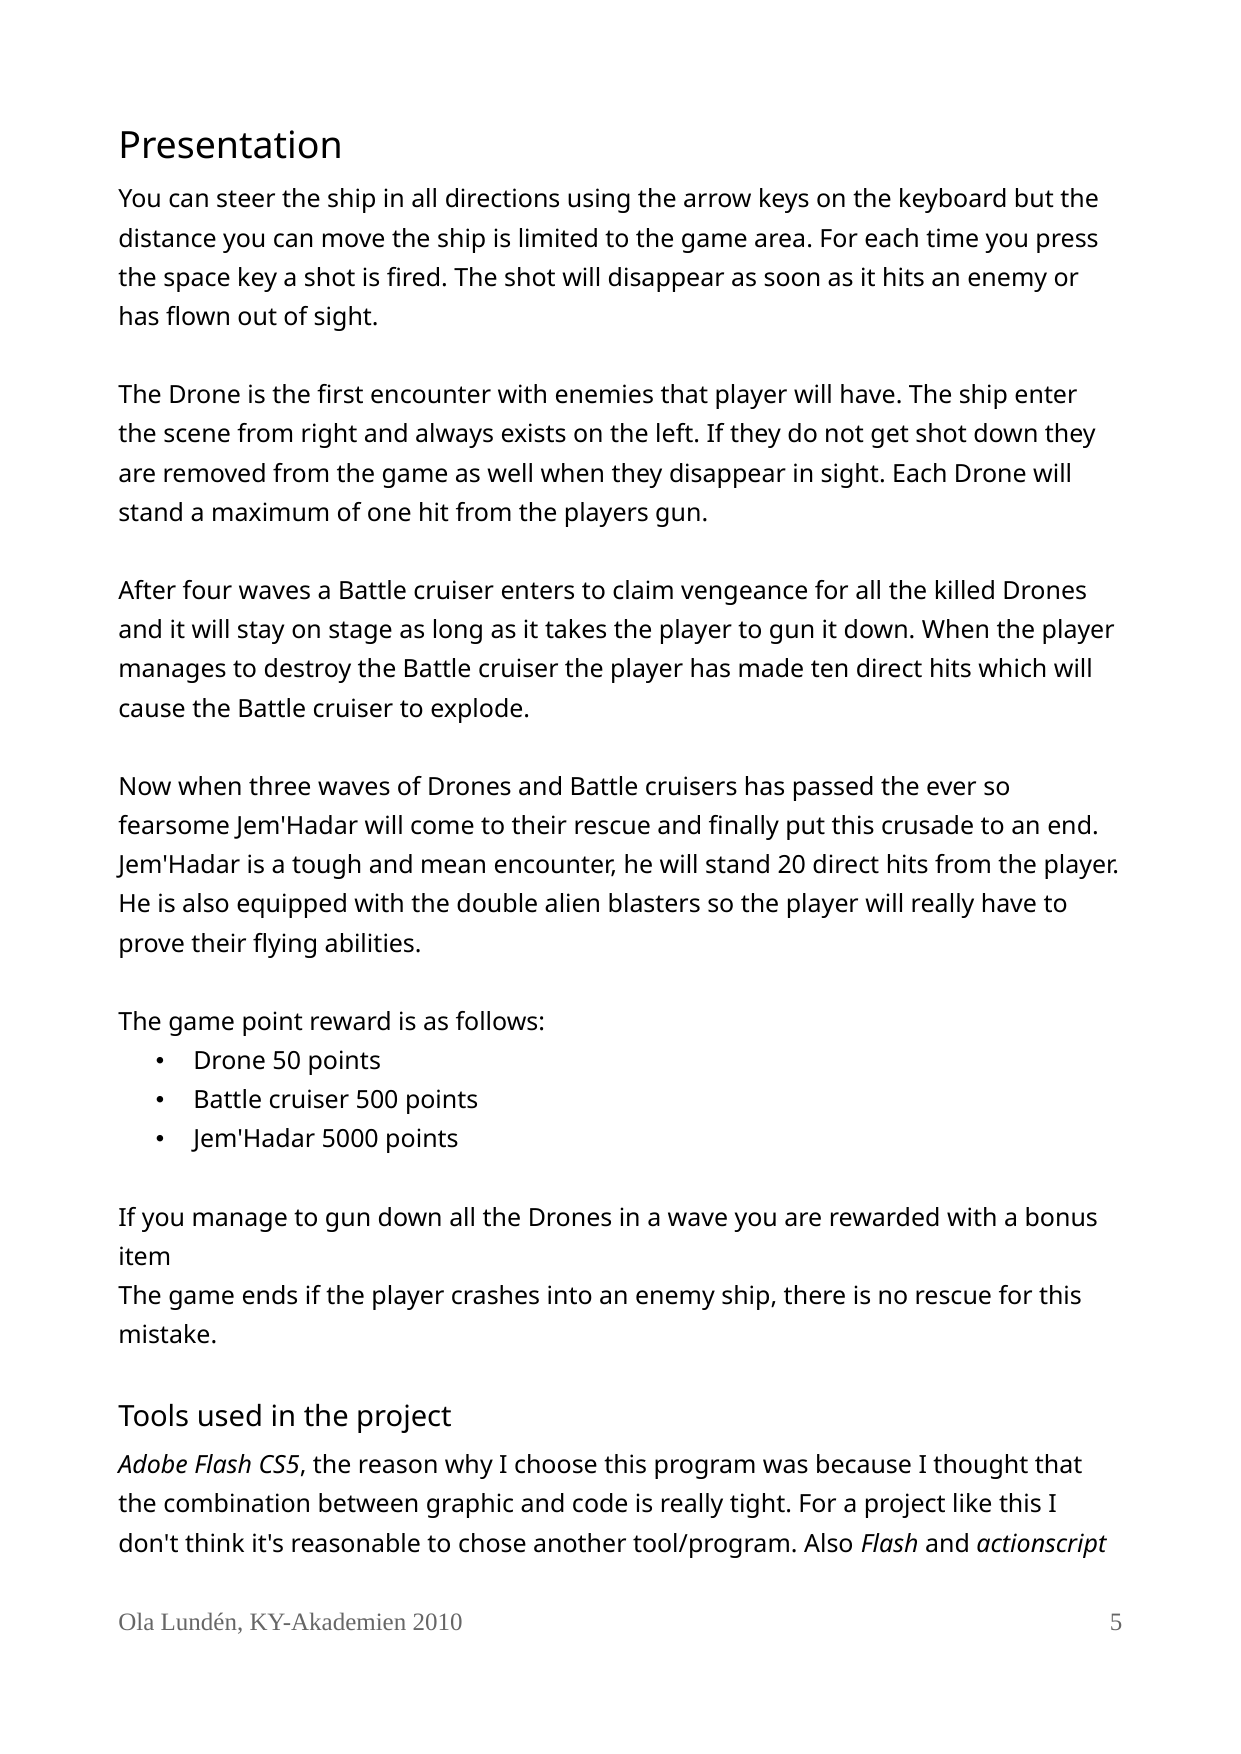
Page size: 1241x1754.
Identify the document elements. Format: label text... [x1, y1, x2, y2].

list Drone 50 points [156, 1043, 1122, 1077]
text If you manage to gun down all the Drones in a wave you are rewarded with a bonus item [118, 1199, 1122, 1273]
list Battle cruiser 500 points [156, 1082, 1122, 1116]
text Now when three waves of Drones and Battle cruisers has passed the ever so fearsome Jem'Hadar will come to their rescue and finally put this crusade to an end. Jem'Hadar is a tough and mean encounter, he will stand 20 direct hits from the player. He is also equipped with the double alien blasters so the player will really have to prove their flying abilities. [118, 769, 1122, 959]
text Tools used in the project [118, 1395, 1122, 1435]
text The game point reward is as follows: [118, 1004, 1122, 1038]
text Presentation [118, 118, 1122, 169]
text Adobe Flash CS5, the reason why I choose this program was because I thought that the combination between graphic and code is really tight. For a project like this I don't think it's reasonable to chose another tool/program. Also Flash and actionscript [118, 1447, 1122, 1559]
text After four waves a Battle cruiser enters to claim vengeance for all the killed Drones and it will stay on stage as long as it takes the player to gun it down. When the player manages to destroy the Battle cruiser the player has made ten direct hits which will cause the Battle cruiser to explode. [118, 573, 1122, 724]
text You can steer the ship in all directions using the arrow keys on the keyboard but the distance you can move the ship is limited to the game area. For each time you press the space key a shot is fired. The shot will disappear as soon as it hits an enemy or has flown out of sight. [118, 181, 1122, 333]
text The game ends if the player crashes into an enemy ship, there is no rescue for this mistake. [118, 1278, 1122, 1351]
text The Drone is the first encounter with enemies that player will have. The ship enter the scene from right and always exists on the left. If they do not get shot down they are removed from the game as well when they disappear in sight. Each Drone will stand a maximum of one hit from the players gun. [118, 377, 1122, 528]
list Jem'Hadar 5000 points [156, 1121, 1122, 1155]
